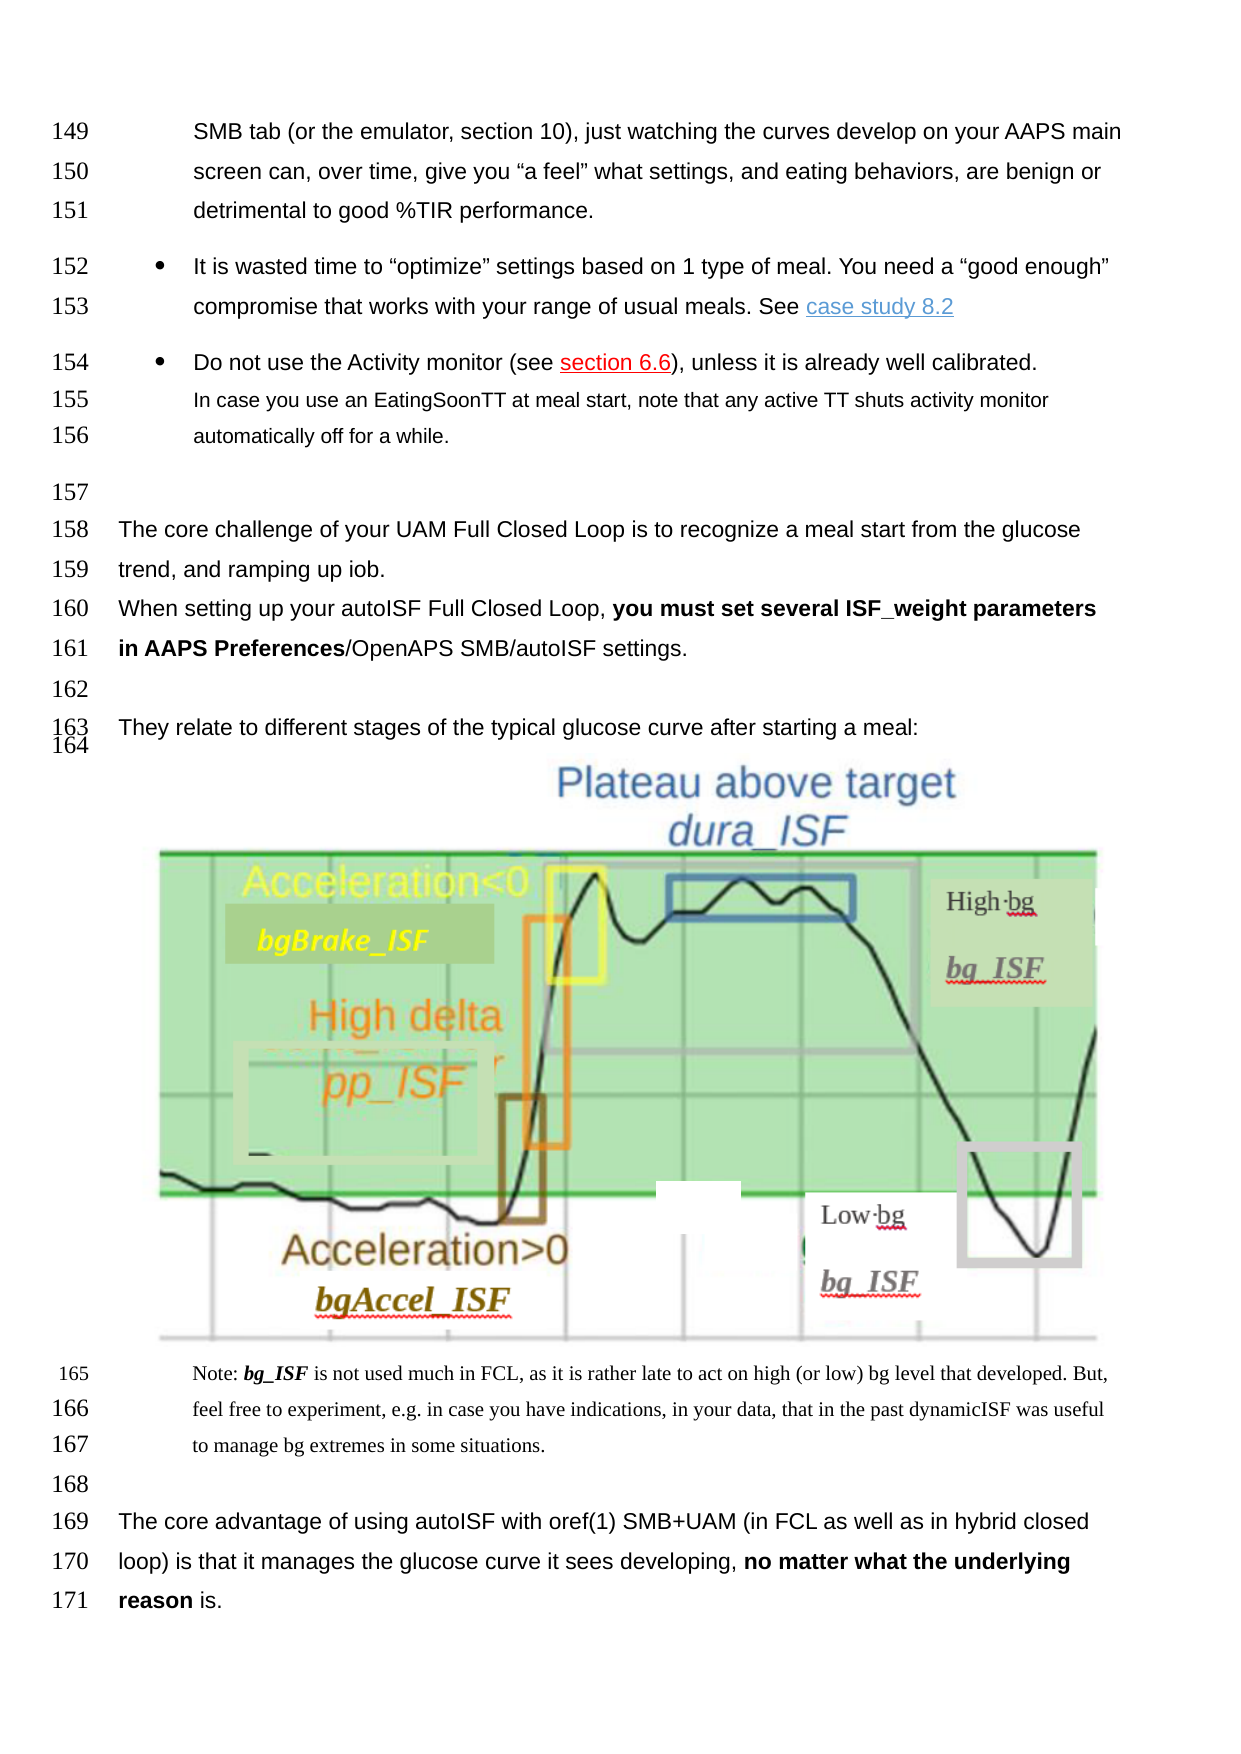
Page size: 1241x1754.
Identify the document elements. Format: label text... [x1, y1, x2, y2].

text They relate to different stages of the typical glucose curve after starting a meal: [118, 714, 1122, 740]
list SMB tab (or the emulator, section 10), just watching the curves develop on your AAPS main screen can, over time, give you “a feel” what settings, and eating behaviors, are benign or detrimental to good %TIR performance. [156, 118, 1122, 223]
text When setting up your autoISF Full Closed Loop, you must set several ISF_weight parameters in AAPS Preferences/OpenAPS SMB/autoISF settings. [118, 595, 1122, 661]
text The core challenge of your UAM Full Closed Loop is to recognize a meal start from the glucose trend, and ramping up iob. [118, 516, 1122, 582]
list Do not use the Activity monitor (see section 6.6), unless it is already well calibrated. In case you use an EatingSoonTT at meal start, note that any active TT shuts activity monitor automatically off for a while. [156, 349, 1122, 448]
text The core advantage of using autoISF with oref(1) SMB+UAM (in FCL as well as in hybrid closed loop) is that it manages the glucose curve it sees developing, no matter what the underlying reason is. [118, 1508, 1122, 1614]
list It is wasted time to “optimize” settings based on 1 type of meal. You need a “good enough” compromise that works with your range of usual meals. See case study 8.2 [156, 253, 1122, 319]
text Note: bg_ISF is not used much in FCL, as it is rather late to act on high (or low) bg level that developed. But, feel free to experiment, e.g. in case you have indications, in your data, that in the past dynamicISF was useful to manage bg extremes in some situations. [192, 1361, 1122, 1457]
